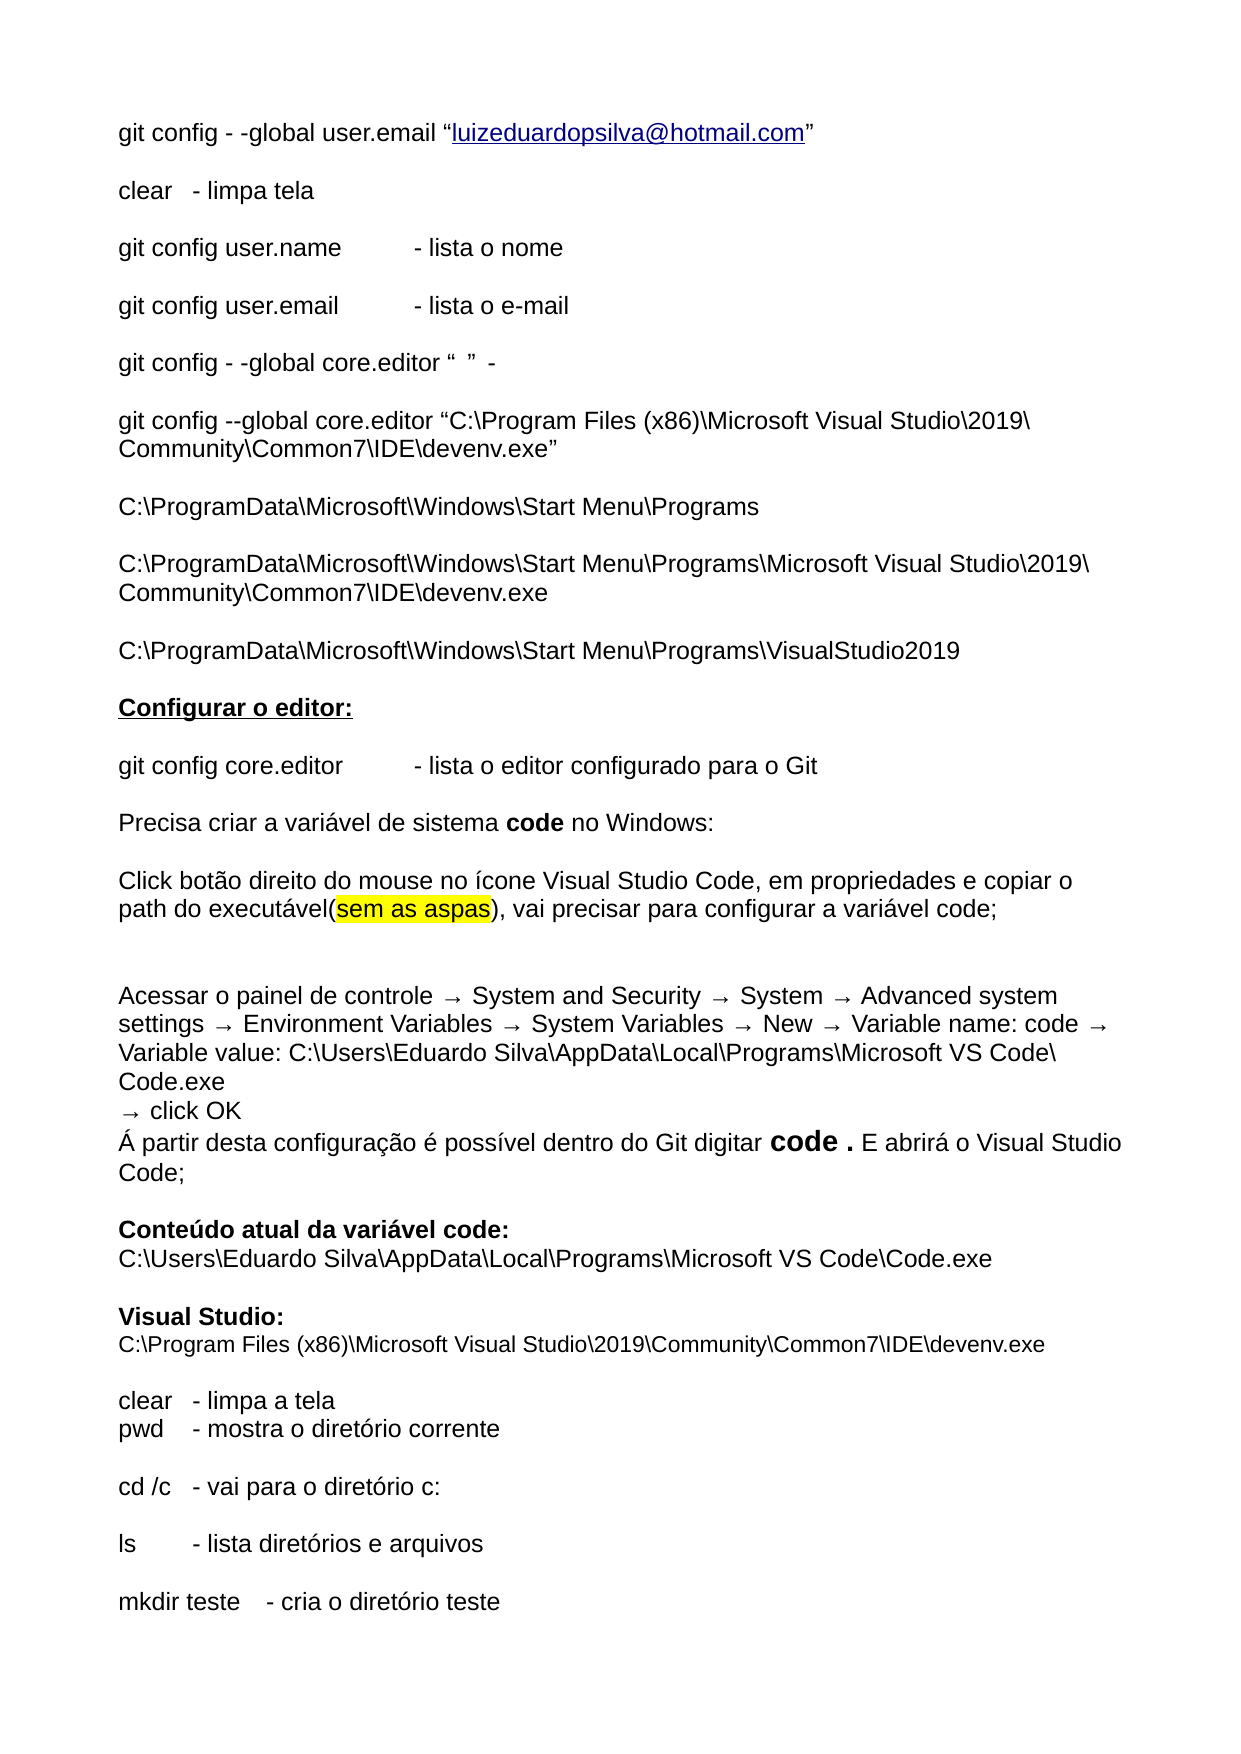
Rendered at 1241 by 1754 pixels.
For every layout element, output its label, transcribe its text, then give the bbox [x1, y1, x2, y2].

text ls - lista diretórios e arquivos [118, 1529, 1122, 1558]
text cd /c - vai para o diretório c: [118, 1472, 1122, 1501]
text git config - -global core.editor “ ” - [118, 348, 1122, 377]
text clear - limpa a tela [118, 1386, 1122, 1414]
text git config --global core.editor “C:\Program Files (x86)\Microsoft Visual Studio\2019\Community\Common7\IDE\devenv.exe” [118, 406, 1122, 463]
text Precisa criar a variável de sistema code no Windows: [118, 808, 1122, 837]
text Configurar o editor: [118, 693, 1122, 722]
text pwd - mostra o diretório corrente [118, 1414, 1122, 1443]
text clear - limpa tela [118, 176, 1122, 204]
text → click OK [118, 1096, 1122, 1124]
text Visual Studio: [118, 1302, 1122, 1331]
text C:\Program Files (x86)\Microsoft Visual Studio\2019\Community\Common7\IDE\devenv.exe [118, 1331, 1122, 1357]
text C:\ProgramData\Microsoft\Windows\Start Menu\Programs\Microsoft Visual Studio\2019\Community\Common7\IDE\devenv.exe [118, 549, 1122, 607]
text git config user.email - lista o e-mail [118, 291, 1122, 319]
text Click botão direito do mouse no ícone Visual Studio Code, em propriedades e copiar o path do executável(sem as aspas), vai precisar para configurar a variável code; [118, 866, 1122, 923]
text Á partir desta configuração é possível dentro do Git digitar code . E abrirá o Visual Studio Code; [118, 1124, 1122, 1187]
text git config - -global user.email “luizeduardopsilva@hotmail.com” [118, 118, 1122, 147]
text git config user.name - lista o nome [118, 233, 1122, 262]
text git config core.editor - lista o editor configurado para o Git [118, 751, 1122, 779]
text mkdir teste - cria o diretório teste [118, 1587, 1122, 1616]
text Acessar o painel de controle → System and Security → System → Advanced system settings → Environment Variables → System Variables → New → Variable name: code → Variable value: C:\Users\Eduardo Silva\AppData\Local\Programs\Microsoft VS Code\Code.exe [118, 981, 1122, 1096]
text C:\Users\Eduardo Silva\AppData\Local\Programs\Microsoft VS Code\Code.exe [118, 1244, 1122, 1273]
text C:\ProgramData\Microsoft\Windows\Start Menu\Programs [118, 492, 1122, 521]
text Conteúdo atual da variável code: [118, 1216, 1122, 1244]
text C:\ProgramData\Microsoft\Windows\Start Menu\Programs\VisualStudio2019 [118, 636, 1122, 664]
